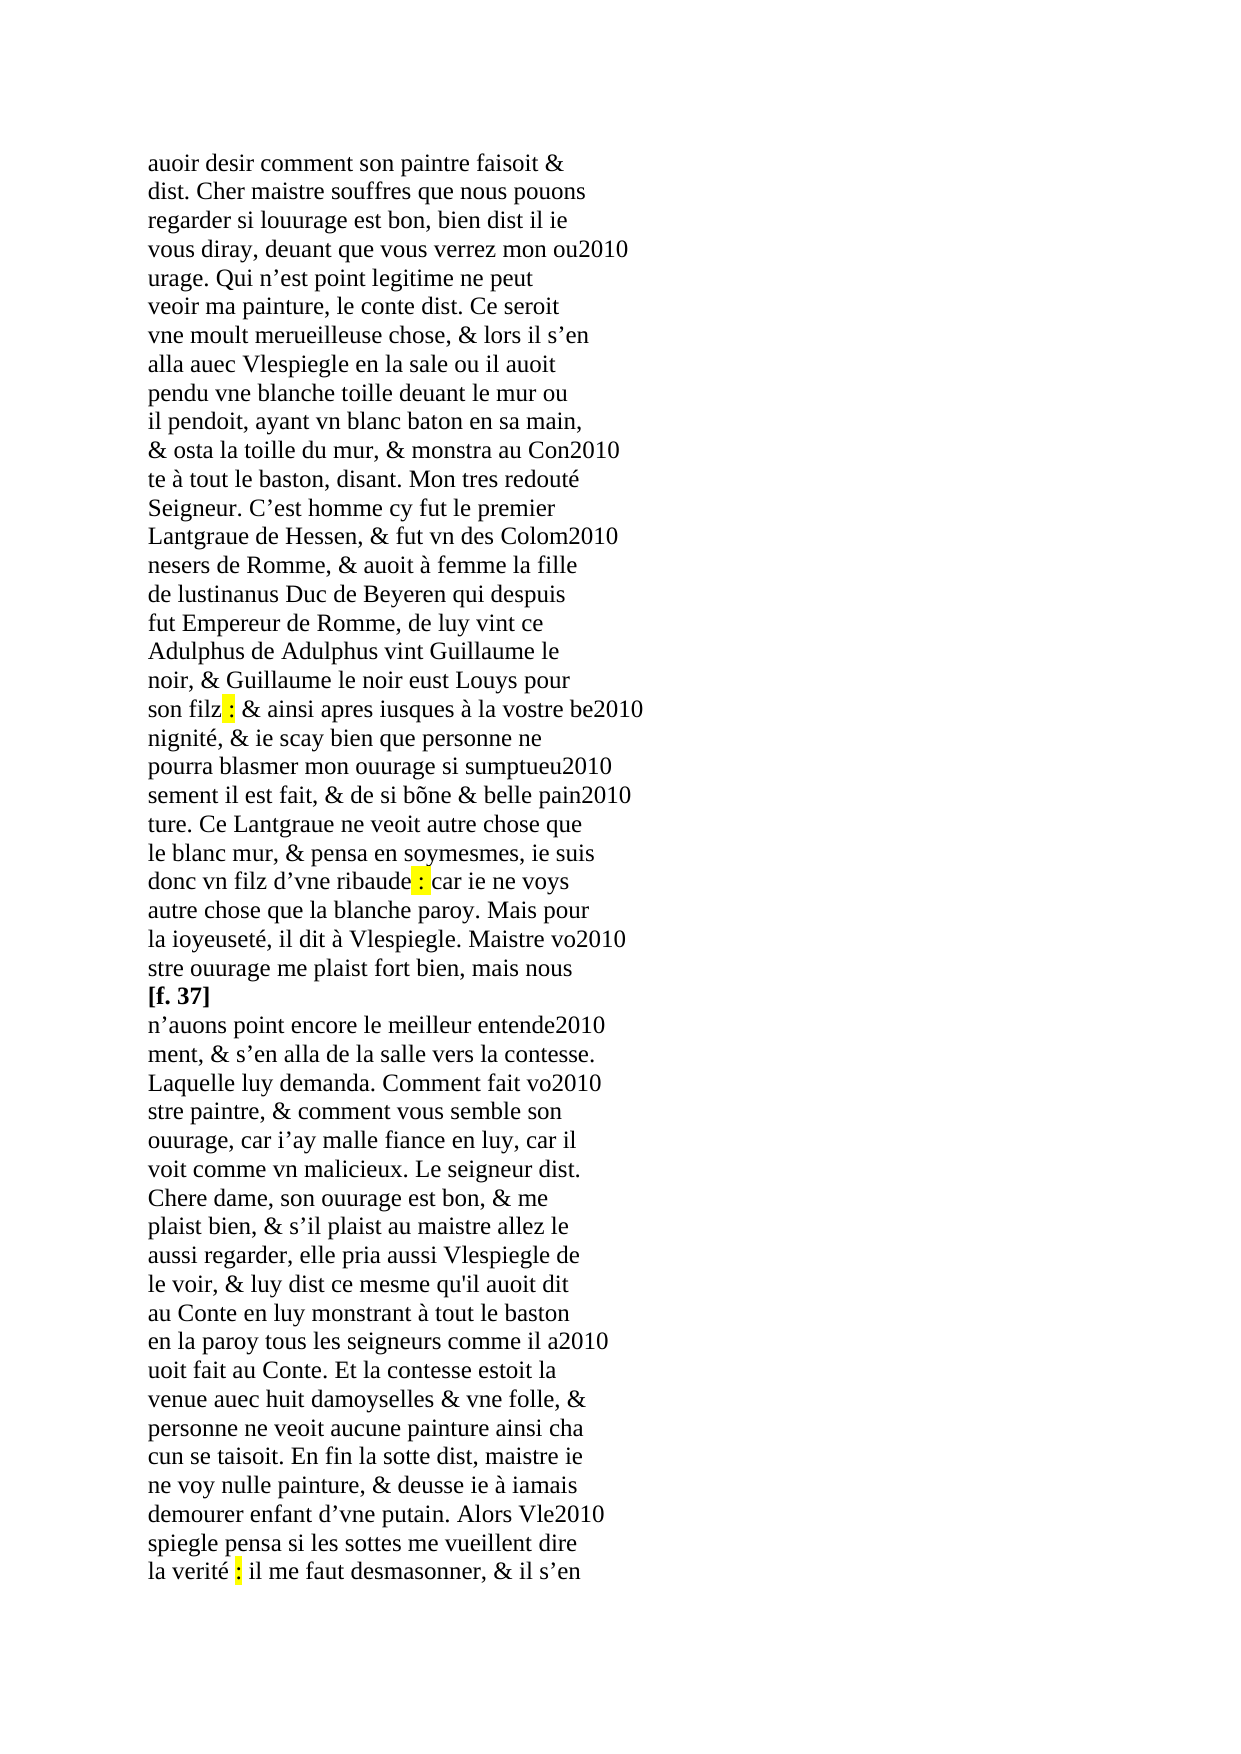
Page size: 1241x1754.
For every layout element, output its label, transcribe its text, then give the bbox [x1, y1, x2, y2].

text n’auons point encore le meilleur entende2010 ment, & s’en alla de la salle vers la contesse. Laquelle luy demanda. Comment fait vo2010 stre paintre, & comment vous semble son ouurage, car i’ay malle fiance en luy, car il voit comme vn malicieux. Le seigneur dist. Chere dame, son ouurage est bon, & me plaist bien, & s’il plaist au maistre allez le aussi regarder, elle pria aussi Vlespiegle de le voir, & luy dist ce mesme qu'il auoit dit au Conte en luy monstrant à tout le baston en la paroy tous les seigneurs comme il a2010 uoit fait au Conte. Et la contesse estoit la venue auec huit damoyselles & vne folle, & personne ne veoit aucune painture ainsi cha cun se taisoit. En fin la sotte dist, maistre ie ne voy nulle painture, & deusse ie à iamais demourer enfant d’vne putain. Alors Vle2010 spiegle pensa si les sottes me vueillent dire la verité : il me faut desmasonner, & il s’en [148, 1010, 1093, 1585]
text auoir desir comment son paintre faisoit & dist. Cher maistre souffres que nous pouons regarder si louurage est bon, bien dist il ie vous diray, deuant que vous verrez mon ou2010 urage. Qui n’est point legitime ne peut veoir ma painture, le conte dist. Ce seroit vne moult merueilleuse chose, & lors il s’en alla auec Vlespiegle en la sale ou il auoit pendu vne blanche toille deuant le mur ou il pendoit, ayant vn blanc baton en sa main, & osta la toille du mur, & monstra au Con2010 te à tout le baston, disant. Mon tres redouté Seigneur. C’est homme cy fut le premier Lantgraue de Hessen, & fut vn des Colom2010 nesers de Romme, & auoit à femme la fille de lustinanus Duc de Beyeren qui despuis fut Empereur de Romme, de luy vint ce Adulphus de Adulphus vint Guillaume le noir, & Guillaume le noir eust Louys pour son filz : & ainsi apres iusques à la vostre be2010 nignité, & ie scay bien que personne ne pourra blasmer mon ouurage si sumptueu2010 sement il est fait, & de si bõne & belle pain2010 ture. Ce Lantgraue ne veoit autre chose que le blanc mur, & pensa en soymesmes, ie suis donc vn filz d’vne ribaude : car ie ne voys autre chose que la blanche paroy. Mais pour la ioyeuseté, il dit à Vlespiegle. Maistre vo2010 stre ouurage me plaist fort bien, mais nous [f. 37] [148, 148, 1093, 1010]
